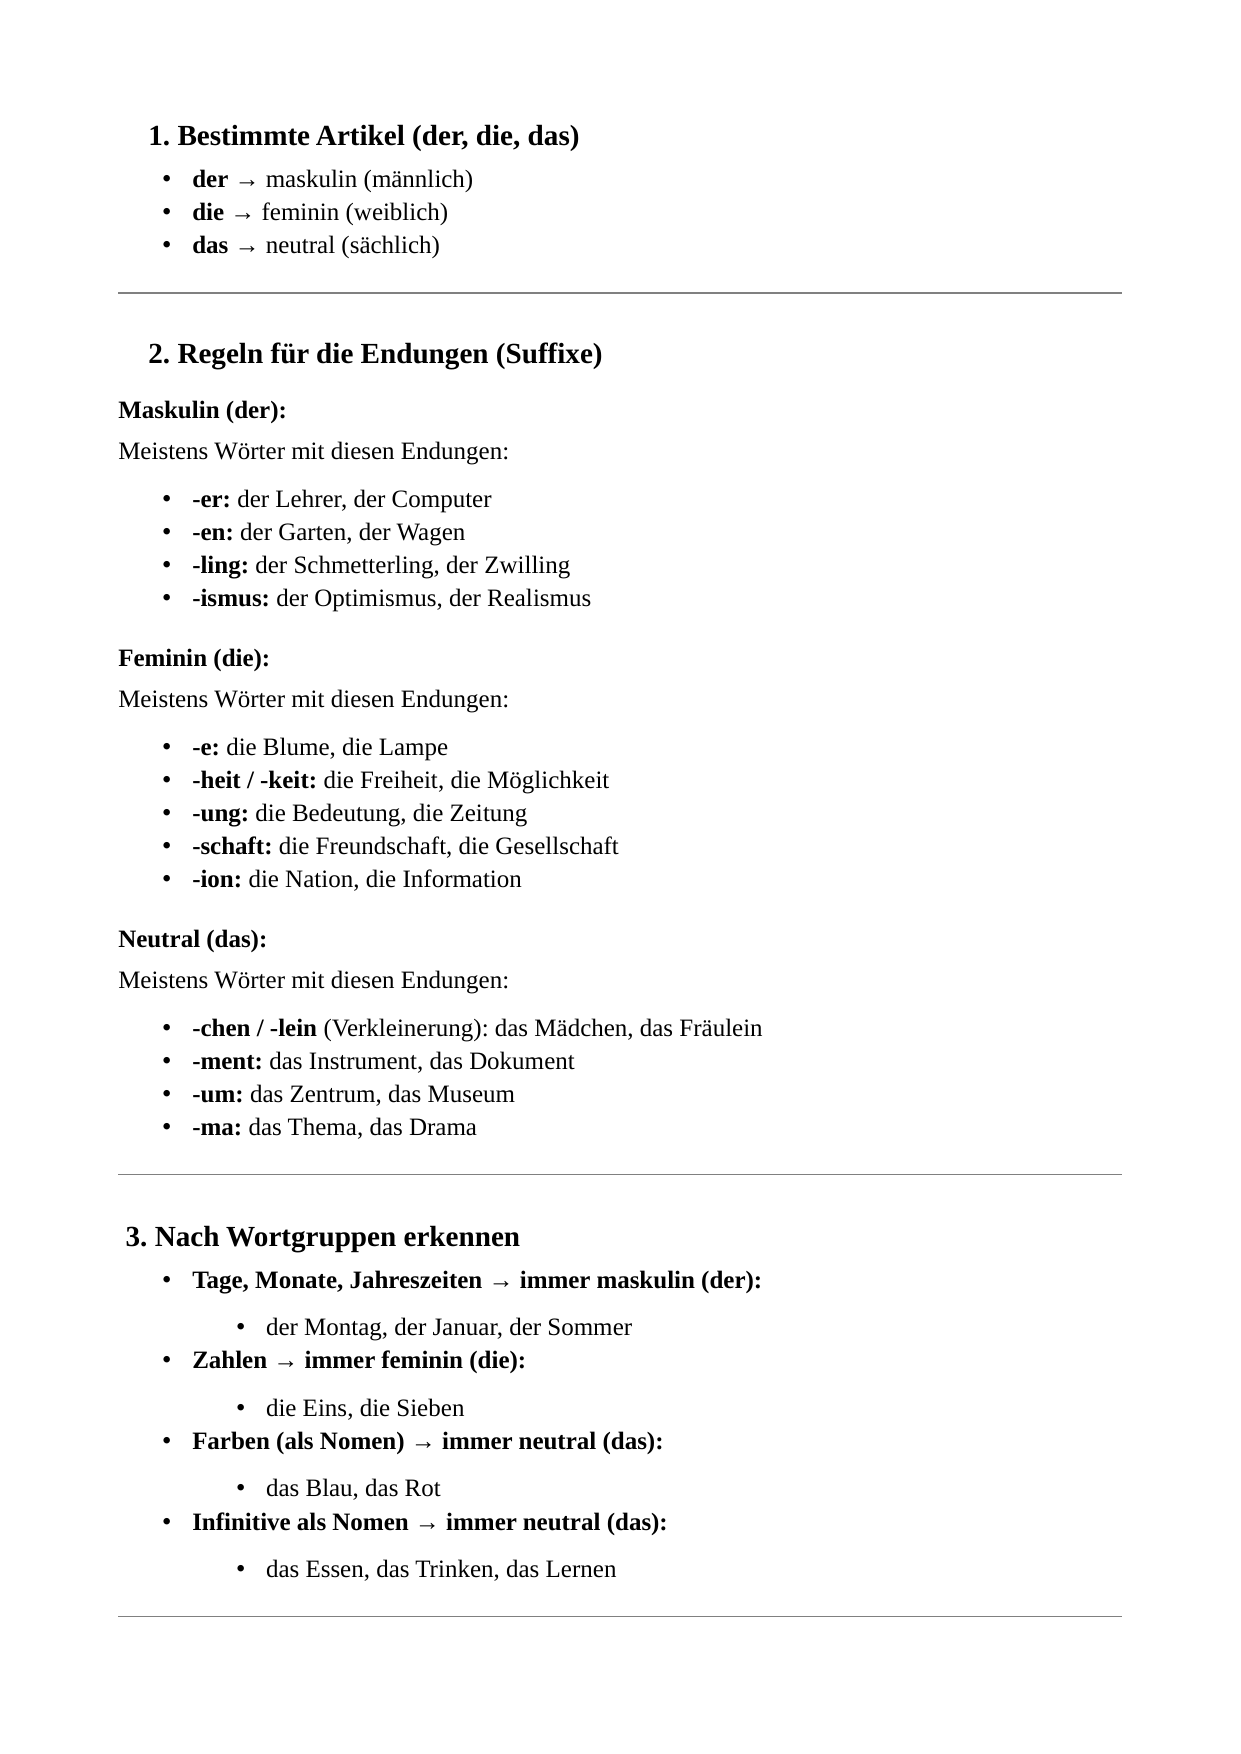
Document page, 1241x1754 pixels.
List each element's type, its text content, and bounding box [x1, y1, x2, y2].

list -ung: die Bedeutung, die Zeitung [162, 798, 1122, 827]
list Tage, Monate, Jahreszeiten → immer maskulin (der): [162, 1265, 1122, 1293]
list -schaft: die Freundschaft, die Gesellschaft [162, 831, 1122, 860]
list die → feminin (weiblich) [162, 197, 1122, 226]
list -e: die Blume, die Lampe [162, 732, 1122, 761]
list -ma: das Thema, das Drama [162, 1112, 1122, 1141]
subtitle Maskulin (der): [118, 395, 1122, 424]
subtitle Feminin (die): [118, 643, 1122, 672]
list -ismus: der Optimismus, der Realismus [162, 583, 1122, 612]
subtitle 📌 1. Bestimmte Artikel (der, die, das) [118, 118, 1122, 152]
list -heit / -keit: die Freiheit, die Möglichkeit [162, 765, 1122, 794]
list -um: das Zentrum, das Museum [162, 1079, 1122, 1108]
text Meistens Wörter mit diesen Endungen: [118, 684, 1122, 713]
text Meistens Wörter mit diesen Endungen: [118, 436, 1122, 465]
list -ling: der Schmetterling, der Zwilling [162, 550, 1122, 579]
list -chen / -lein (Verkleinerung): das Mädchen, das Fräulein [162, 1013, 1122, 1042]
list das Blau, das Rot [236, 1473, 1122, 1502]
list Farben (als Nomen) → immer neutral (das): [162, 1426, 1122, 1455]
subtitle Neutral (das): [118, 924, 1122, 953]
subtitle 🗂️ 3. Nach Wortgruppen erkennen [118, 1219, 1122, 1252]
list -ion: die Nation, die Information [162, 864, 1122, 893]
list Zahlen → immer feminin (die): [162, 1345, 1122, 1374]
list der Montag, der Januar, der Sommer [236, 1312, 1122, 1341]
list -ment: das Instrument, das Dokument [162, 1046, 1122, 1075]
list das → neutral (sächlich) [162, 230, 1122, 259]
list die Eins, die Sieben [236, 1393, 1122, 1422]
text Meistens Wörter mit diesen Endungen: [118, 966, 1122, 994]
list der → maskulin (männlich) [162, 164, 1122, 193]
list -er: der Lehrer, der Computer [162, 484, 1122, 513]
list Infinitive als Nomen → immer neutral (das): [162, 1507, 1122, 1535]
list -en: der Garten, der Wagen [162, 517, 1122, 546]
subtitle 🚀 2. Regeln für die Endungen (Suffixe) [118, 337, 1122, 370]
list das Essen, das Trinken, das Lernen [236, 1554, 1122, 1583]
